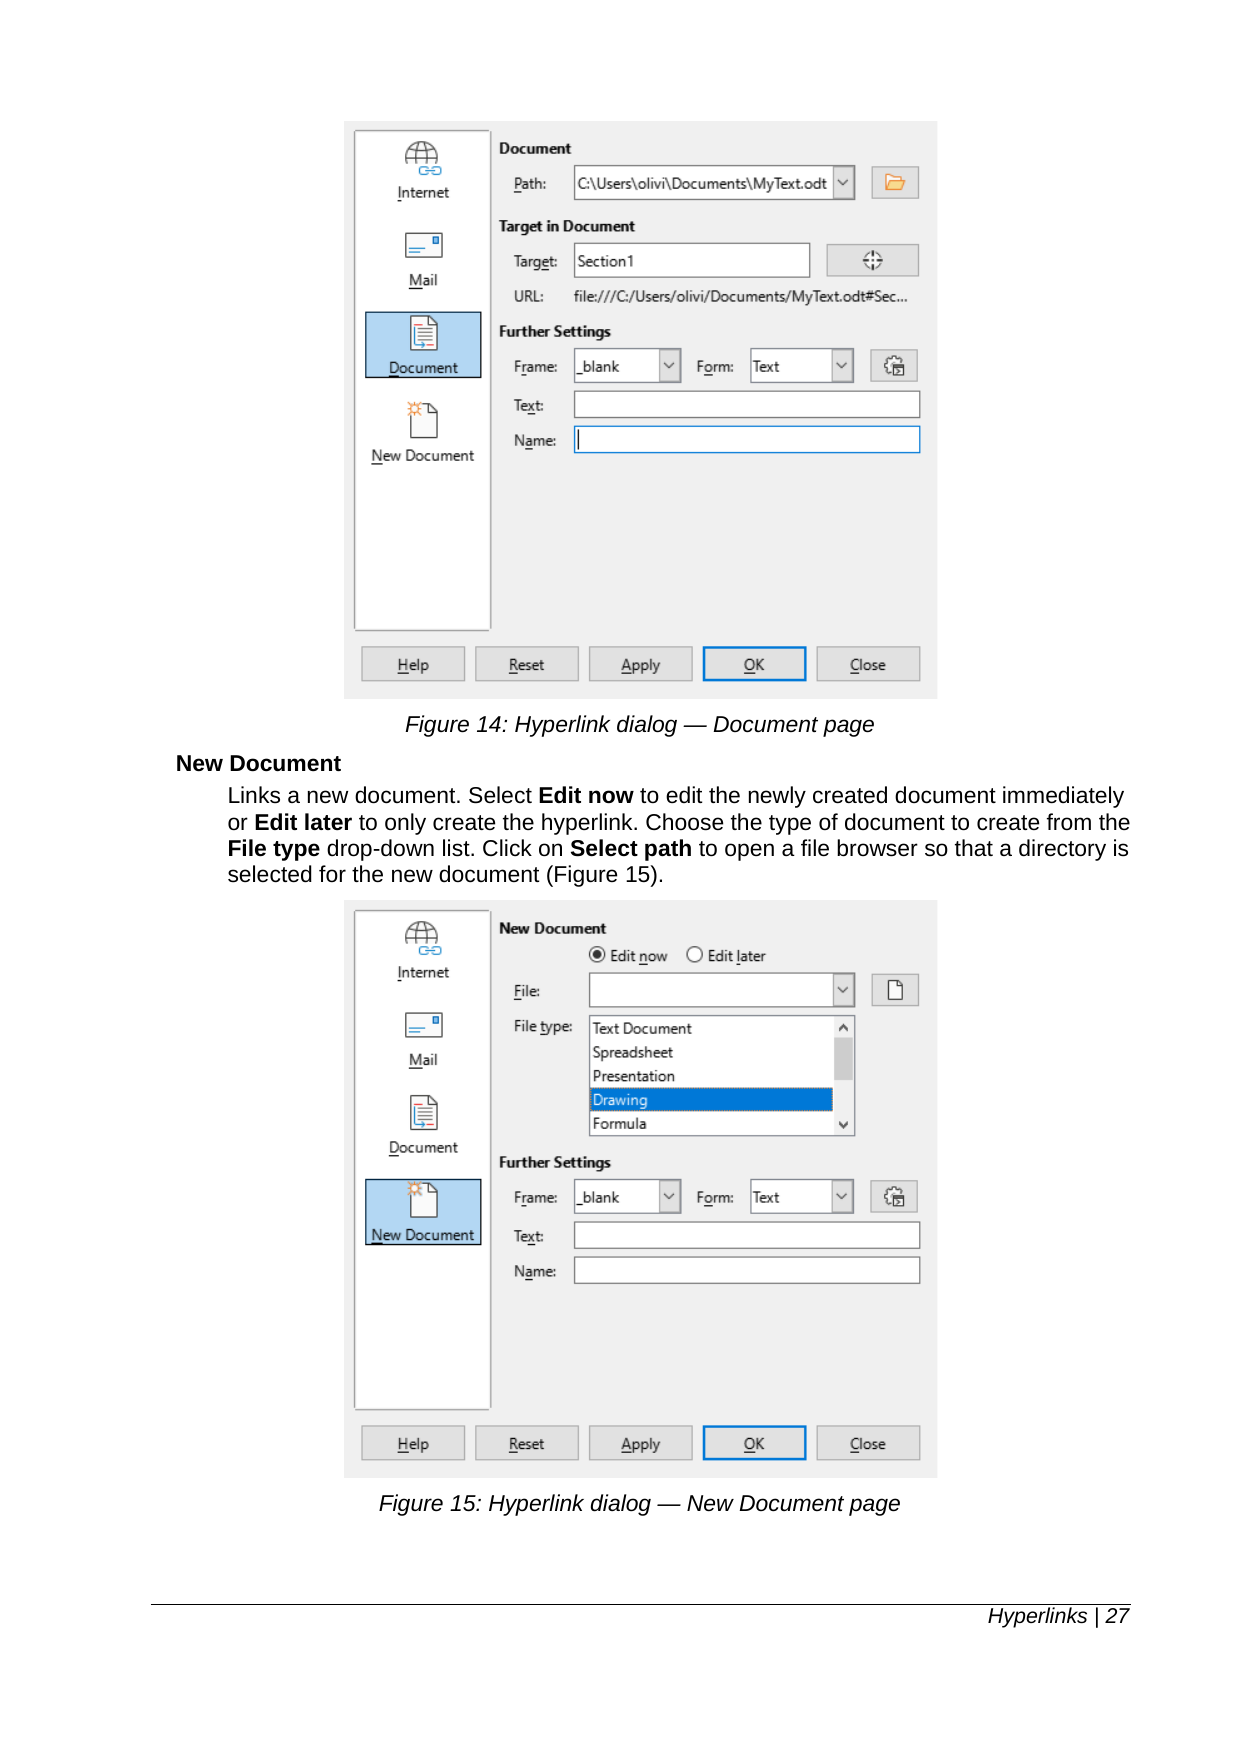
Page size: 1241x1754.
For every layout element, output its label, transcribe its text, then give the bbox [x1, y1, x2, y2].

text New Document [176, 750, 1131, 776]
text Figure 15: Hyperlink dialog — New Document page [344, 1490, 938, 1517]
text Figure 14: Hyperlink dialog — Document page [344, 711, 938, 737]
picture [344, 900, 938, 1478]
picture [344, 121, 938, 699]
text Links a new document. Select Edit now to edit the newly created document immediately or Edit later to only create the hyperlink. Choose the type of document to create from the File type drop-down list. Click on Select path to open a file browser so that a directory is selected for the new document (Figure 15). [227, 782, 1131, 888]
